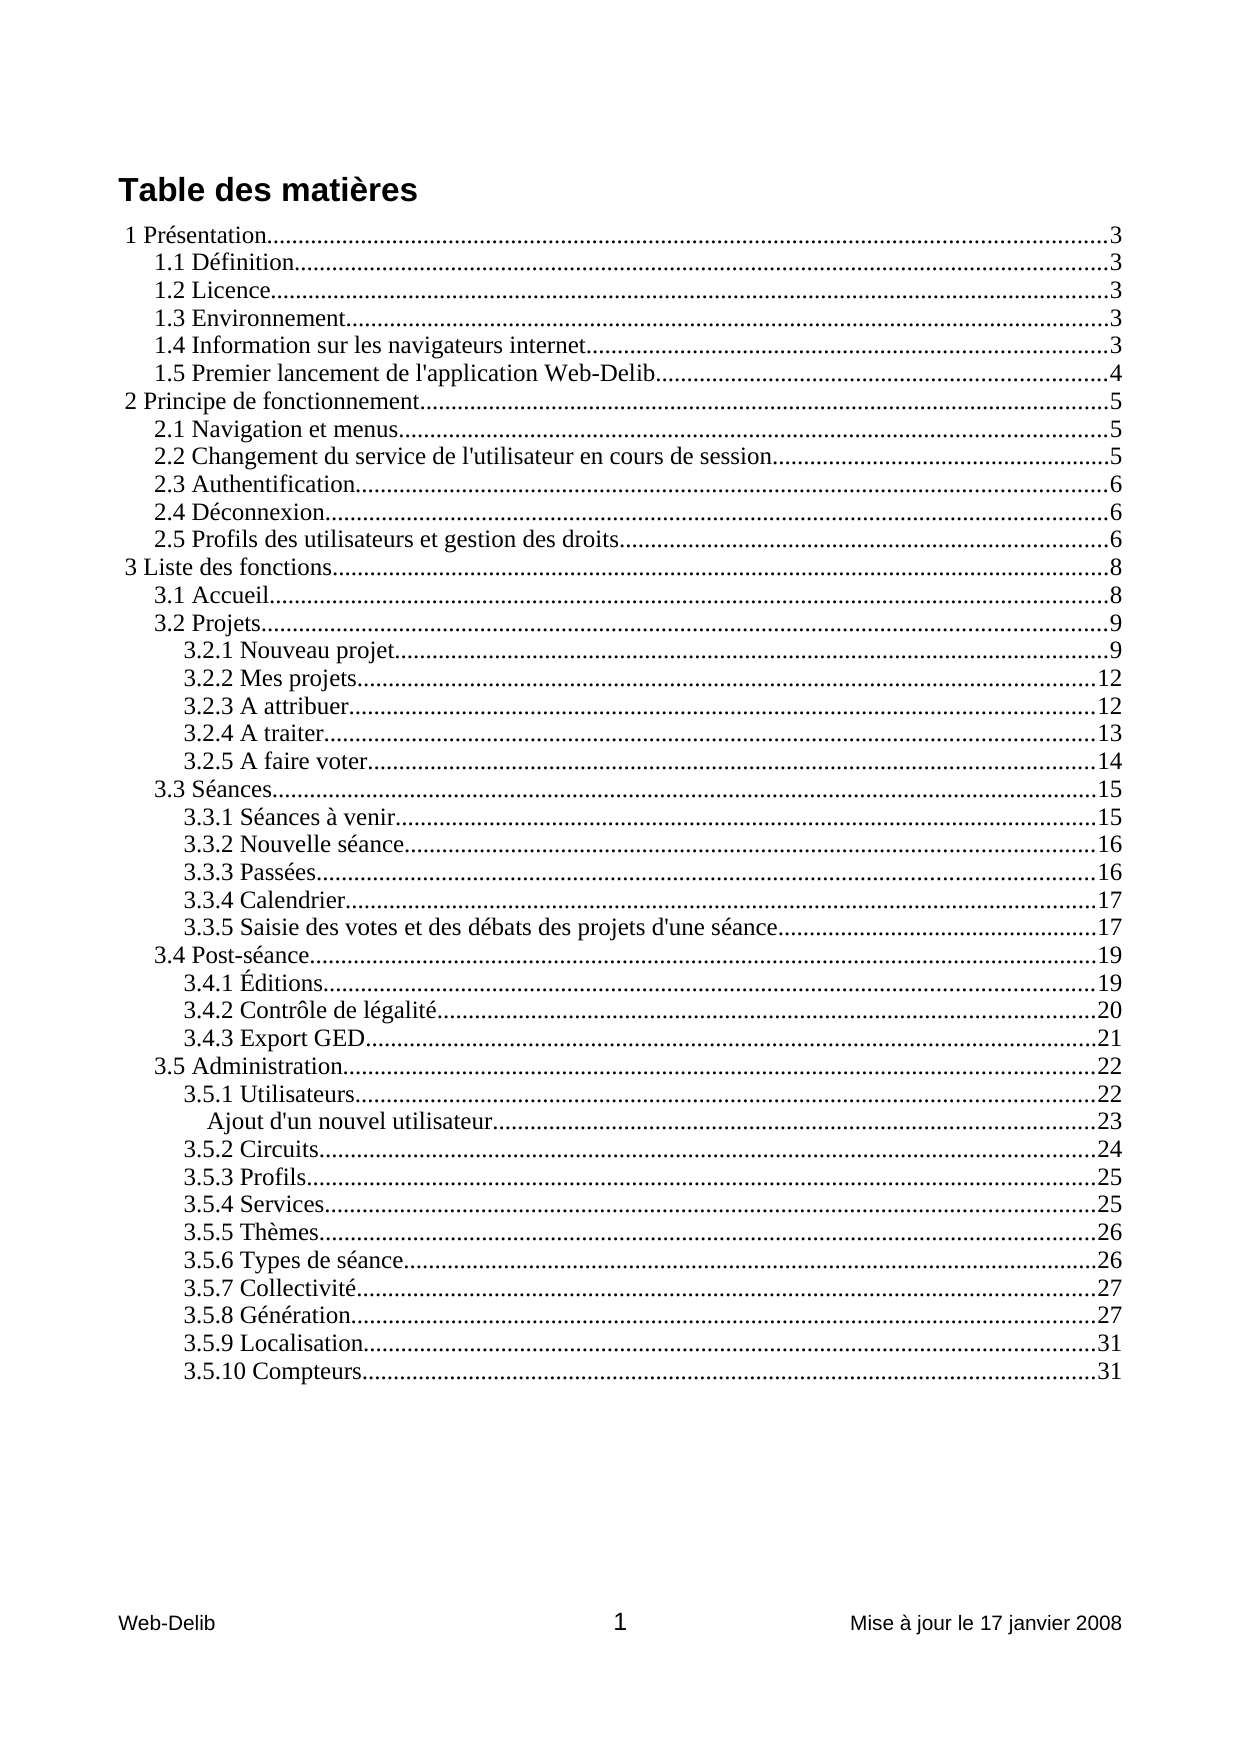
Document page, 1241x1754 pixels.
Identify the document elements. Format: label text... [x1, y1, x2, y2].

text 3.2.4 A traiter 13 [177, 719, 1122, 747]
text 3.2.5 A faire voter 14 [177, 747, 1122, 775]
text 3.3.1 Séances à venir 15 [177, 803, 1122, 830]
text 1.3 Environnement 3 [148, 304, 1122, 332]
text 2 Principe de fonctionnement 5 [118, 387, 1122, 415]
text 1.1 Définition 3 [148, 248, 1122, 276]
text 3.2.2 Mes projets 12 [177, 664, 1122, 692]
text 3.5.2 Circuits 24 [177, 1135, 1122, 1163]
text 3.5.8 Génération 27 [177, 1301, 1122, 1329]
text 3.5 Administration 22 [148, 1052, 1122, 1080]
text 3.3 Séances 15 [148, 775, 1122, 803]
text 3.5.10 Compteurs 31 [177, 1357, 1122, 1384]
text 3.3.2 Nouvelle séance 16 [177, 830, 1122, 858]
text 3 Liste des fonctions 8 [118, 553, 1122, 581]
text 3.1 Accueil 8 [148, 581, 1122, 609]
text 1.2 Licence 3 [148, 276, 1122, 304]
text 1.4 Information sur les navigateurs internet 3 [148, 332, 1122, 359]
text 3.4 Post-séance 19 [148, 941, 1122, 969]
text 3.4.3 Export GED 21 [177, 1024, 1122, 1052]
text 1 Présentation 3 [118, 221, 1122, 248]
text 1.5 Premier lancement de l'application Web-Delib 4 [148, 359, 1122, 387]
text 3.4.1 Éditions 19 [177, 969, 1122, 997]
text 2.1 Navigation et menus 5 [148, 415, 1122, 442]
text 3.5.6 Types de séance 26 [177, 1246, 1122, 1274]
text 3.5.1 Utilisateurs 22 [177, 1080, 1122, 1107]
text Ajout d'un nouvel utilisateur 23 [207, 1107, 1122, 1135]
text 3.5.5 Thèmes 26 [177, 1218, 1122, 1246]
text 2.3 Authentification 6 [148, 470, 1122, 498]
text 3.2.3 A attribuer 12 [177, 692, 1122, 719]
text 3.5.7 Collectivité 27 [177, 1274, 1122, 1301]
text 3.3.3 Passées 16 [177, 858, 1122, 886]
text 3.5.3 Profils 25 [177, 1163, 1122, 1191]
text 3.3.4 Calendrier 17 [177, 886, 1122, 913]
text 3.4.2 Contrôle de légalité 20 [177, 997, 1122, 1024]
text 2.5 Profils des utilisateurs et gestion des droits 6 [148, 526, 1122, 553]
text 3.3.5 Saisie des votes et des débats des projets d'une séance 17 [177, 913, 1122, 941]
text 2.4 Déconnexion 6 [148, 498, 1122, 526]
text 3.5.4 Services 25 [177, 1191, 1122, 1218]
text 3.2.1 Nouveau projet 9 [177, 636, 1122, 664]
text 2.2 Changement du service de l'utilisateur en cours de session. 5 [148, 442, 1122, 470]
text 3.2 Projets 9 [148, 609, 1122, 636]
text 3.5.9 Localisation 31 [177, 1329, 1122, 1357]
subtitle Table des matières [118, 171, 1122, 208]
